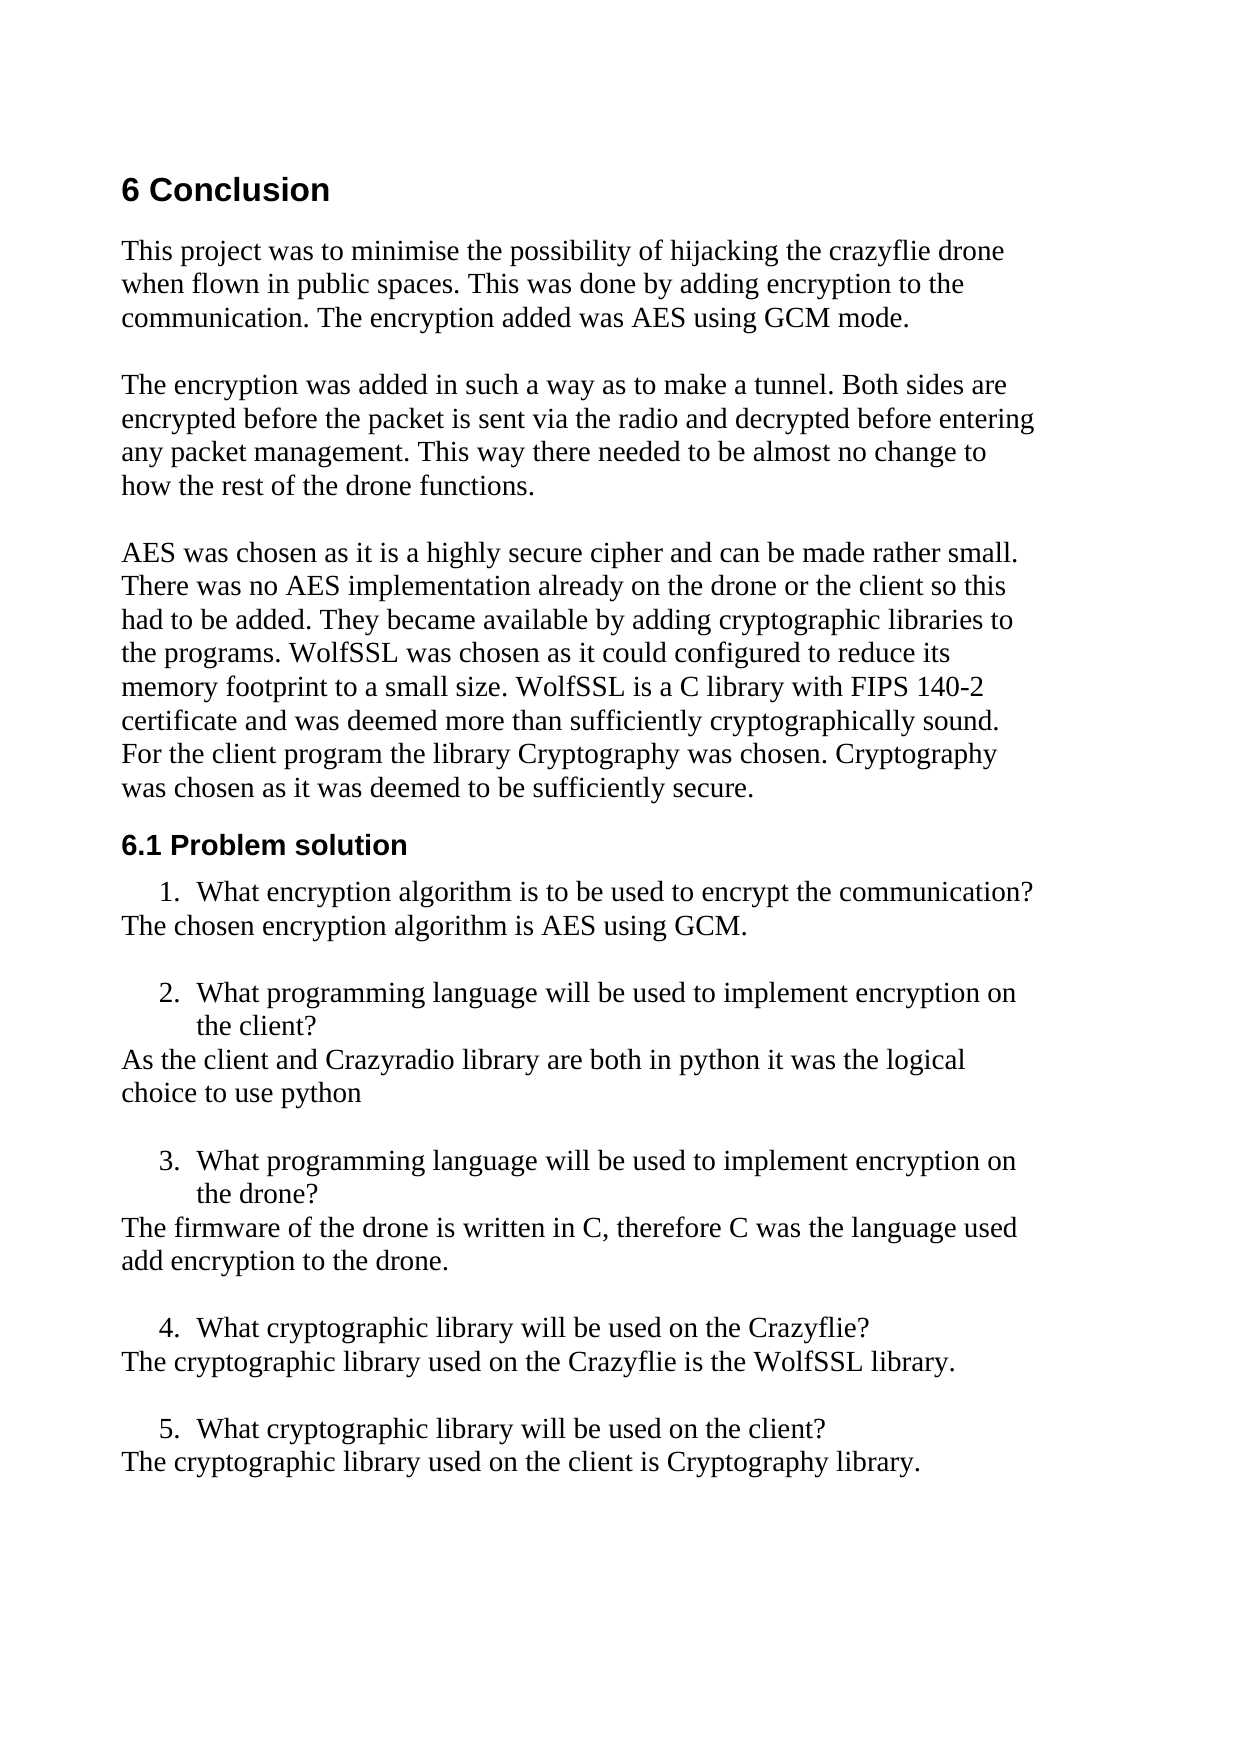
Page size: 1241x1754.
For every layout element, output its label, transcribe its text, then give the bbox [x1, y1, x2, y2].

text The cryptographic library used on the client is Cryptography library. [121, 1444, 1042, 1478]
list What cryptographic library will be used on the Crazyflie? [158, 1310, 1042, 1344]
subtitle Conclusion [121, 170, 1042, 208]
text The cryptographic library used on the Crazyflie is the WolfSSL library. [121, 1344, 1042, 1377]
list What cryptographic library will be used on the client? [158, 1411, 1042, 1444]
list What programming language will be used to implement encryption on the client? [158, 975, 1042, 1042]
text AES was chosen as it is a highly secure cipher and can be made rather small. There was no AES implementation already on the drone or the client so this had to be added. They became available by adding cryptographic libraries to the programs. WolfSSL was chosen as it could configured to reduce its memory footprint to a small size. WolfSSL is a C library with FIPS 140-2 certificate and was deemed more than sufficiently cryptographically sound. [121, 535, 1042, 736]
subtitle Problem solution [121, 828, 1042, 862]
text This project was to minimise the possibility of hijacking the crazyflie drone when flown in public spaces. This was done by adding encryption to the communication. The encryption added was AES using GCM mode. [121, 233, 1042, 334]
text The firmware of the drone is written in C, therefore C was the language used add encryption to the drone. [121, 1210, 1042, 1277]
text As the client and Crazyradio library are both in python it was the logical choice to use python [121, 1042, 1042, 1109]
list What programming language will be used to implement encryption on the drone? [158, 1143, 1042, 1210]
text For the client program the library Cryptography was chosen. Cryptography was chosen as it was deemed to be sufficiently secure. [121, 736, 1042, 803]
list What encryption algorithm is to be used to encrypt the communication? [158, 874, 1042, 908]
text The encryption was added in such a way as to make a tunnel. Both sides are encrypted before the packet is sent via the radio and decrypted before entering any packet management. This way there needed to be almost no change to how the rest of the drone functions. [121, 367, 1042, 501]
text The chosen encryption algorithm is AES using GCM. [121, 908, 1042, 941]
